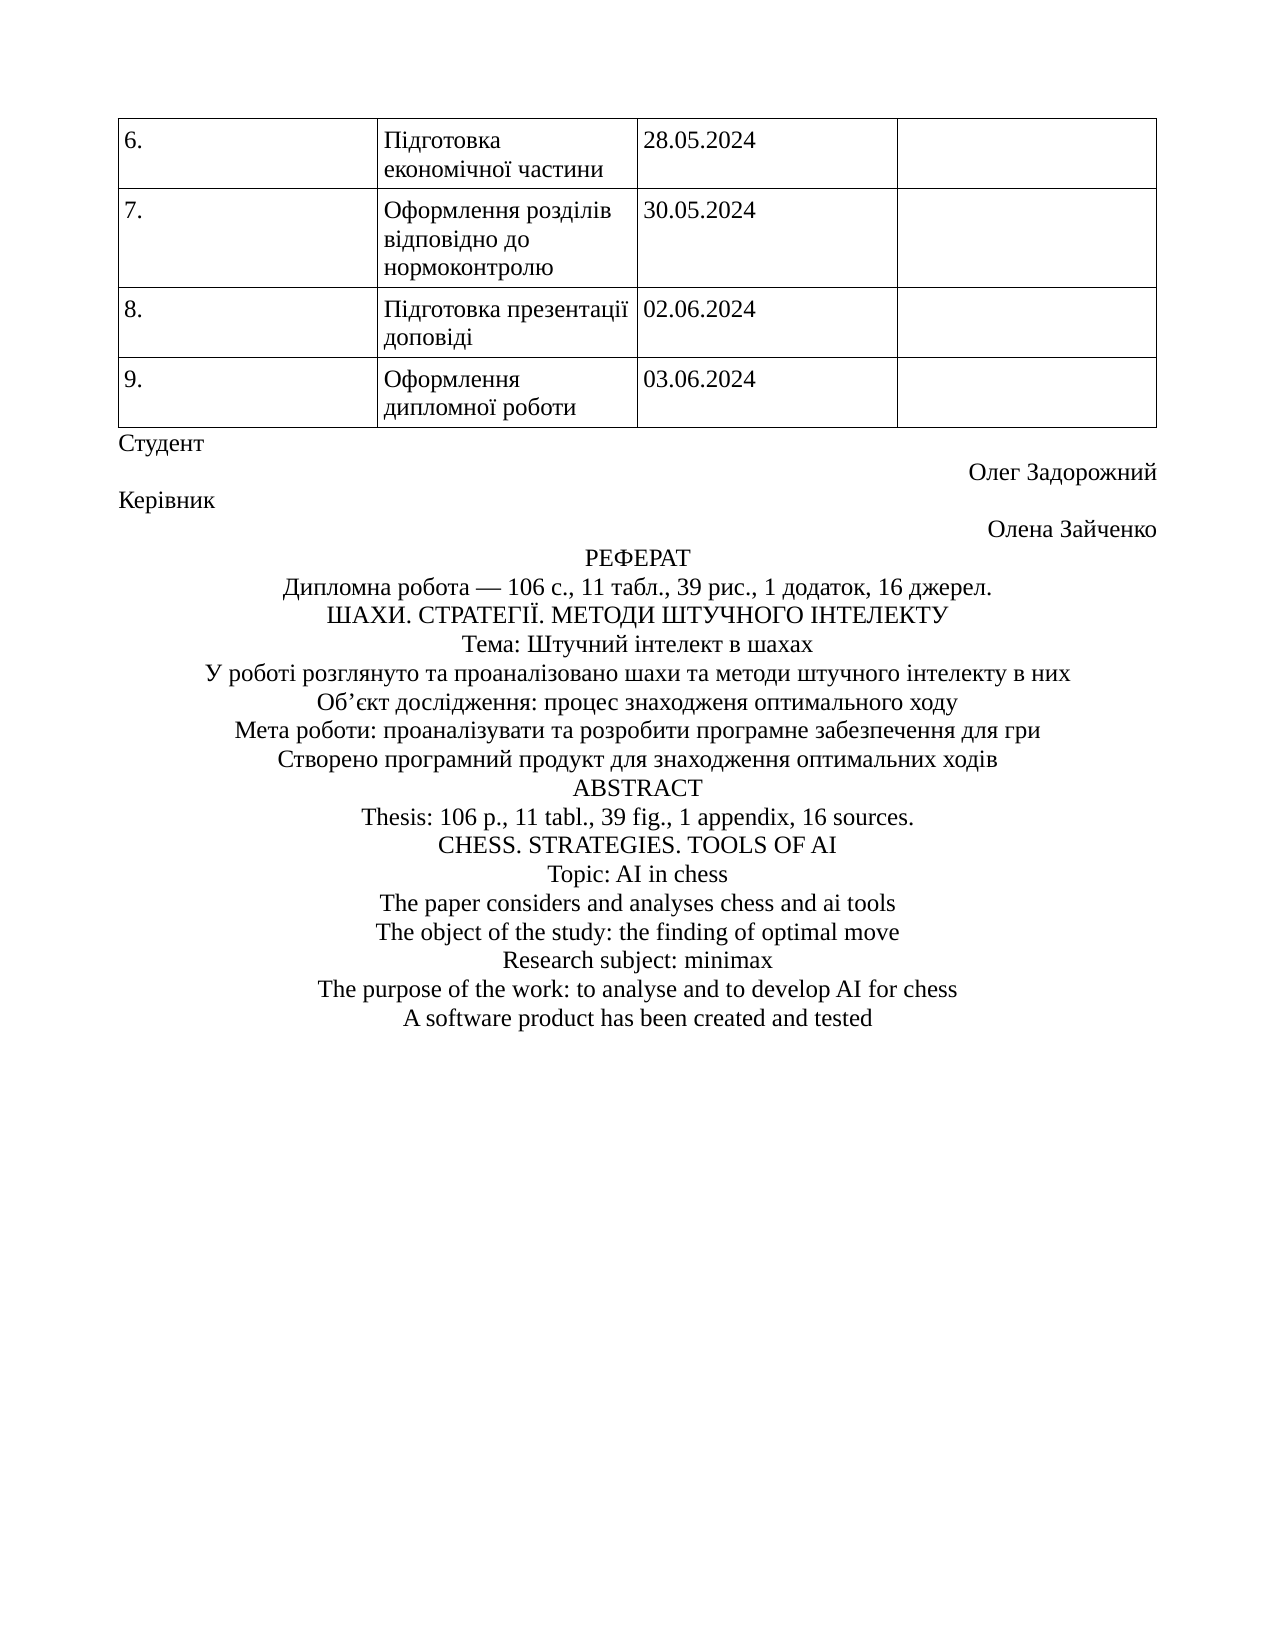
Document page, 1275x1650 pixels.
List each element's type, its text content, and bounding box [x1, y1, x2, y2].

text Мета роботи: проаналізувати та розробити програмне забезпечення для гри [118, 715, 1157, 744]
table_cell [898, 189, 1156, 287]
text Тема: Штучний інтелект в шахах [118, 629, 1157, 658]
text A software product has been created and tested [118, 1003, 1157, 1032]
text CHESS. STRATEGIES. TOOLS OF AI [118, 830, 1157, 859]
table_cell 30.05.2024 [638, 189, 897, 287]
table_cell 02.06.2024 [638, 288, 897, 357]
table_cell 9. [119, 358, 377, 427]
table_cell 7. [119, 189, 377, 287]
text ШАХИ. СТРАТЕГІЇ. МЕТОДИ ШТУЧНОГО ІНТЕЛЕКТУ [118, 600, 1157, 629]
text Об’єкт дослідження: процес знаходженя оптимального ходу [118, 687, 1157, 715]
table_cell 03.06.2024 [638, 358, 897, 427]
text The paper considers and analyses chess and ai tools [118, 888, 1157, 917]
table_cell [898, 119, 1156, 188]
text Керівник [118, 485, 1157, 514]
text Thesis: 106 p., 11 tabl., 39 fig., 1 appendix, 16 sources. [118, 802, 1157, 830]
text Олег Задорожний [118, 457, 1157, 485]
text Студент [118, 428, 1157, 457]
text Дипломна робота — 106 с., 11 табл., 39 рис., 1 додаток, 16 джерел. [118, 572, 1157, 600]
text Research subject: minimax [118, 945, 1157, 974]
table_cell 6. [119, 119, 377, 188]
table_cell 28.05.2024 [638, 119, 897, 188]
text У роботі розглянуто та проаналізовано шахи та методи штучного інтелекту в них [118, 658, 1157, 687]
text Олена Зайченко [118, 514, 1157, 543]
table_cell Підготовка презентації доповіді [378, 288, 637, 357]
table_cell Оформлення розділів відповідно до нормоконтролю [378, 189, 637, 287]
text Topic: AI in chess [118, 859, 1157, 888]
text ABSTRACT [118, 773, 1157, 802]
table_cell Підготовка економічної частини [378, 119, 637, 188]
text Створено програмний продукт для знаходження оптимальних ходів [118, 744, 1157, 773]
table_cell Оформлення дипломної роботи [378, 358, 637, 427]
text РЕФЕРАТ [118, 543, 1157, 572]
text The object of the study: the finding of optimal move [118, 917, 1157, 945]
table_cell [898, 288, 1156, 357]
text The purpose of the work: to analyse and to develop AI for chess [118, 974, 1157, 1003]
table_cell 8. [119, 288, 377, 357]
table_cell [898, 358, 1156, 427]
